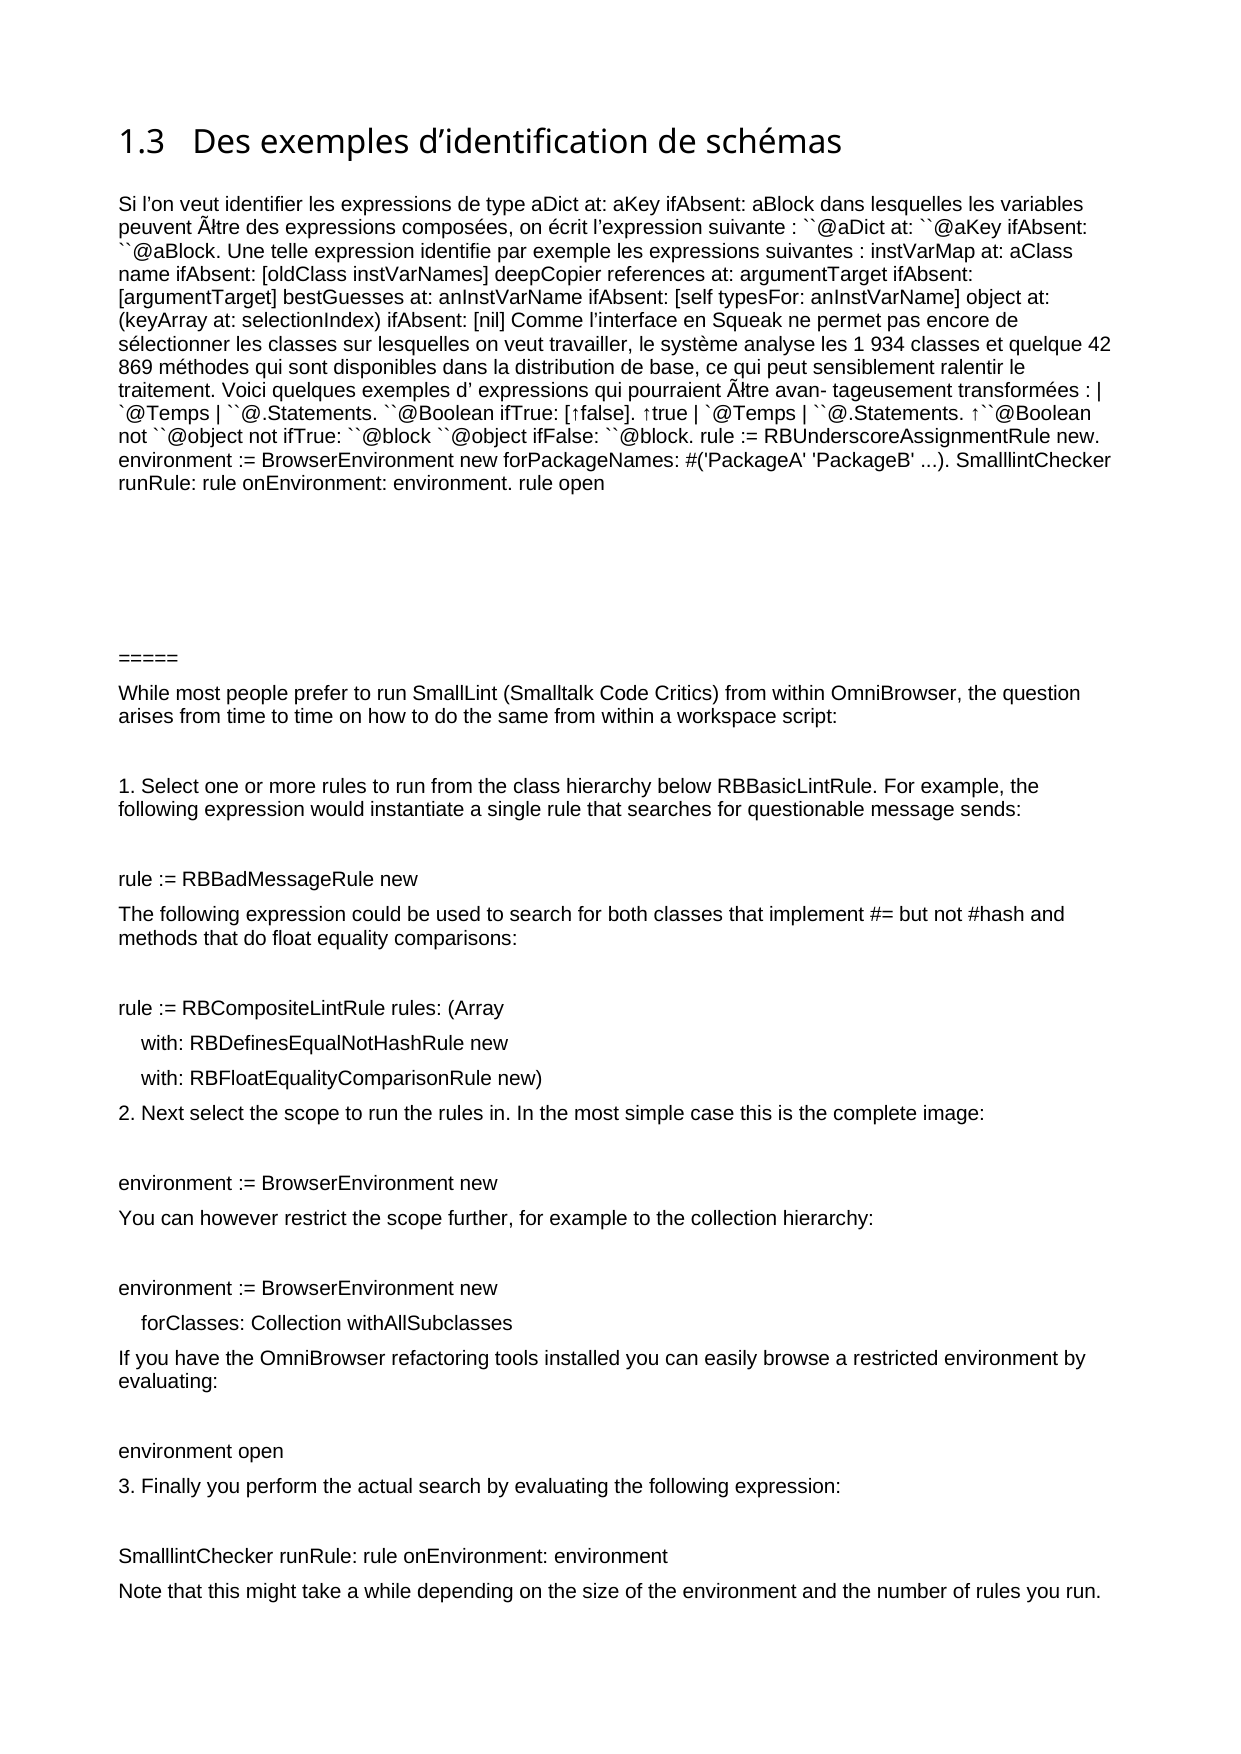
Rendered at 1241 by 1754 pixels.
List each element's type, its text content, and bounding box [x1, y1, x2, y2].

text 2. Next select the scope to run the rules in. In the most simple case this is the complete image: [118, 1101, 1122, 1124]
text with: RBDefinesEqualNotHashRule new [118, 1031, 1122, 1054]
text 3. Finally you perform the actual search by evaluating the following expression: [118, 1474, 1122, 1498]
text If you have the OmniBrowser refactoring tools installed you can easily browse a restricted environment by evaluating: [118, 1346, 1122, 1393]
text environment := BrowserEnvironment new [118, 1276, 1122, 1299]
text rule := RBCompositeLintRule rules: (Array [118, 996, 1122, 1019]
text SmalllintChecker runRule: rule onEnvironment: environment [118, 1544, 1122, 1568]
text with: RBFloatEqualityComparisonRule new) [118, 1066, 1122, 1089]
subtitle 1.3 Des exemples d’identification de schémas [118, 118, 1122, 163]
text Si l’on veut identifier les expressions de type aDict at: aKey ifAbsent: aBlock dans lesquelles les variables peuvent Ãłtre des expressions composées, on écrit l’expression suivante : ``@aDict at: ``@aKey ifAbsent: ``@aBlock. Une telle expression identifie par exemple les expressions suivantes : instVarMap at: aClass name ifAbsent: [oldClass instVarNames] deepCopier references at: argumentTarget ifAbsent: [argumentTarget] bestGuesses at: anInstVarName ifAbsent: [self typesFor: anInstVarName] object at: (keyArray at: selectionIndex) ifAbsent: [nil] Comme l’interface en Squeak ne permet pas encore de sélectionner les classes sur lesquelles on veut travailler, le système analyse les 1 934 classes et quelque 42 869 méthodes qui sont disponibles dans la distribution de base, ce qui peut sensiblement ralentir le traitement. Voici quelques exemples d’ expressions qui pourraient Ãłtre avan- tageusement transformées : | `@Temps | ``@.Statements. ``@Boolean ifTrue: [↑false]. ↑true | `@Temps | ``@.Statements. ↑``@Boolean not ``@object not ifTrue: ``@block ``@object ifFalse: ``@block. rule := RBUnderscoreAssignmentRule new. environment := BrowserEnvironment new forPackageNames: #('PackageA' 'PackageB' ...). SmalllintChecker runRule: rule onEnvironment: environment. rule open [118, 193, 1122, 495]
text environment := BrowserEnvironment new [118, 1171, 1122, 1194]
text ===== [118, 647, 1122, 670]
text Note that this might take a while depending on the size of the environment and the number of rules you run. [118, 1579, 1122, 1603]
text You can however restrict the scope further, for example to the collection hierarchy: [118, 1206, 1122, 1229]
text rule := RBBadMessageRule new [118, 868, 1122, 891]
text 1. Select one or more rules to run from the class hierarchy below RBBasicLintRule. For example, the following expression would instantiate a single rule that searches for questionable message sends: [118, 775, 1122, 821]
text While most people prefer to run SmallLint (Smalltalk Code Critics) from within OmniBrowser, the question arises from time to time on how to do the same from within a workspace script: [118, 682, 1122, 728]
text The following expression could be used to search for both classes that implement #= but not #hash and methods that do float equality comparisons: [118, 903, 1122, 949]
text environment open [118, 1439, 1122, 1463]
text forClasses: Collection withAllSubclasses [118, 1311, 1122, 1334]
